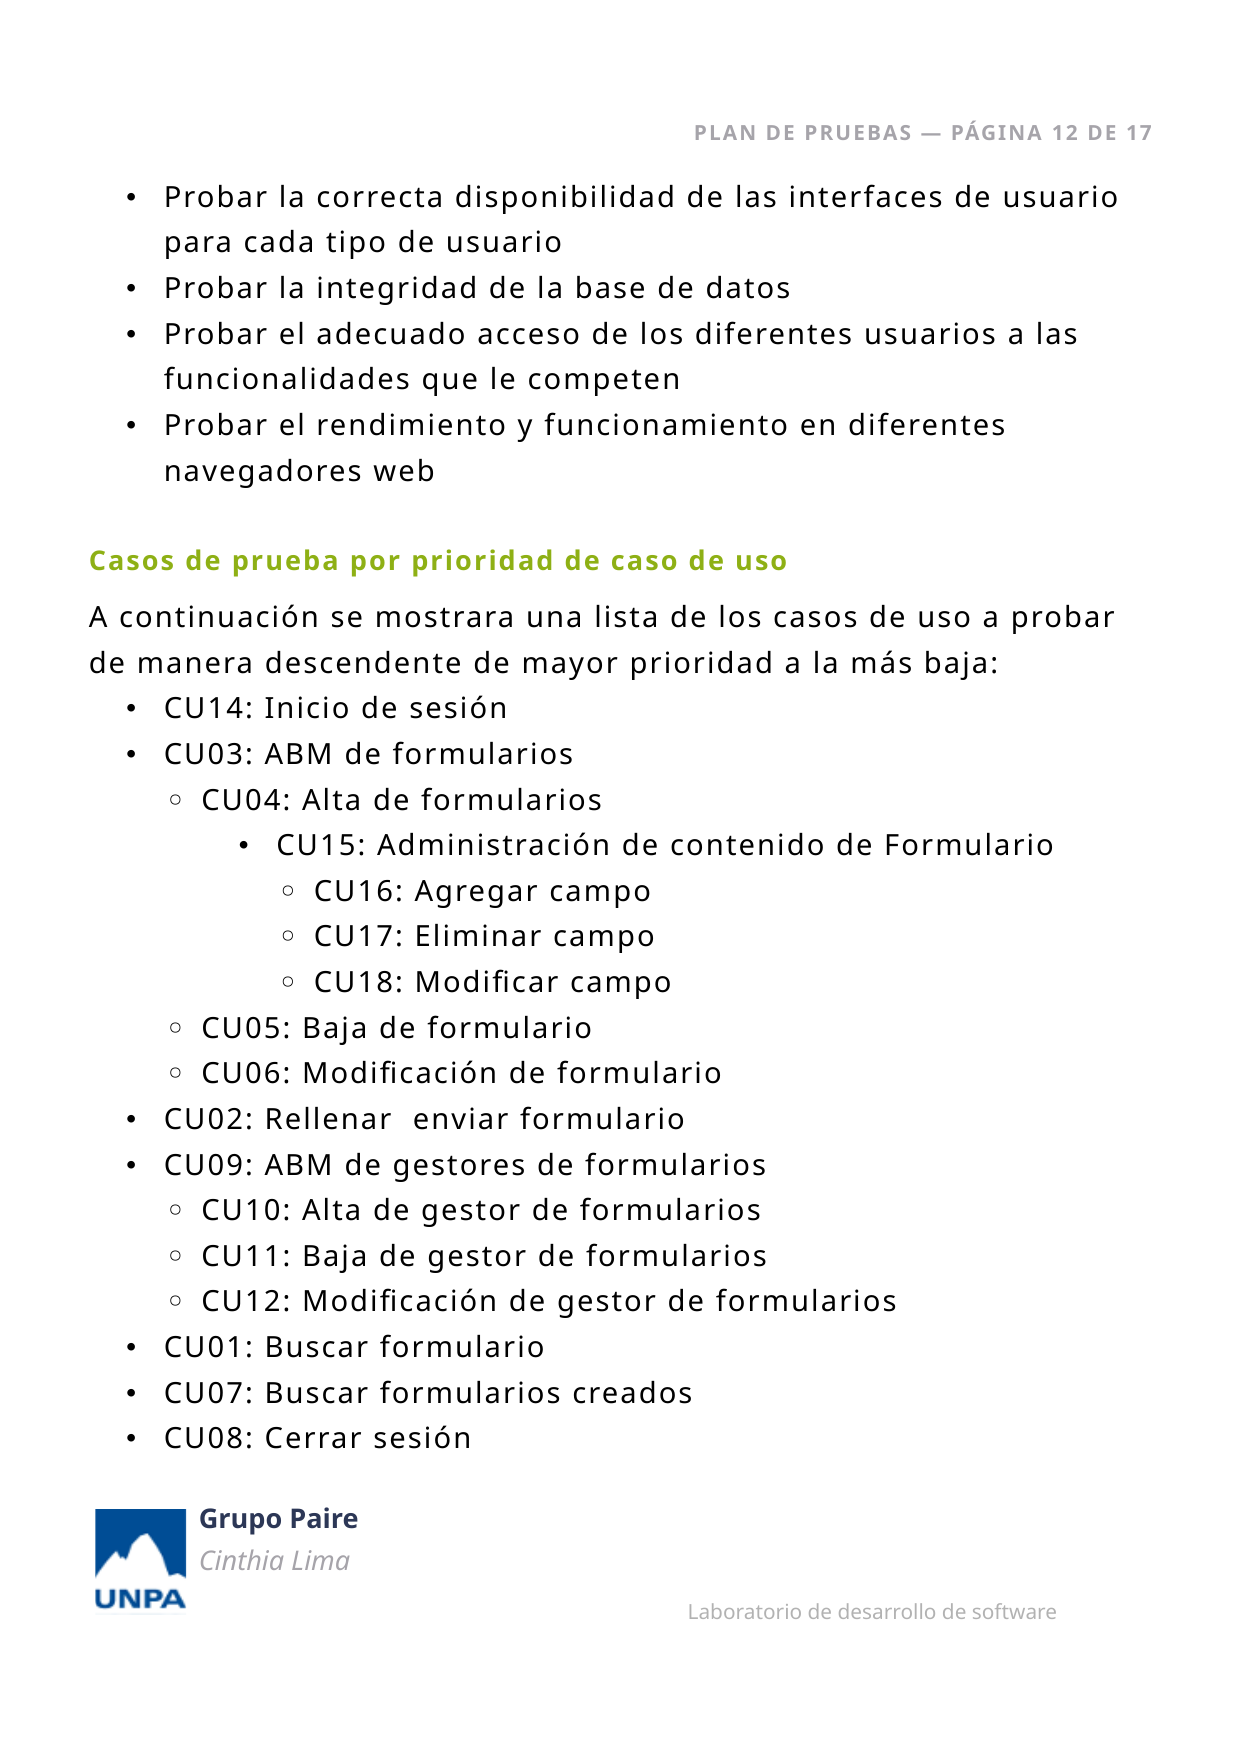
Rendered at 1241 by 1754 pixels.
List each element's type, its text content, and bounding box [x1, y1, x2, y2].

list CU04: Alta de formularios [163, 779, 1152, 818]
list CU02: Rellenar enviar formulario [126, 1098, 1152, 1138]
picture [95, 1509, 187, 1615]
list CU15: Administración de contenido de Formulario [238, 824, 1152, 864]
list CU03: ABM de formularios [126, 733, 1152, 773]
list CU11: Baja de gestor de formularios [163, 1235, 1152, 1275]
list CU18: Modificar campo [276, 961, 1152, 1001]
list Probar el adecuado acceso de los diferentes usuarios a las funcionalidades que le competen [126, 313, 1152, 398]
list CU14: Inicio de sesión [126, 688, 1152, 727]
list CU10: Alta de gestor de formularios [163, 1189, 1152, 1229]
list Probar la correcta disponibilidad de las interfaces de usuario para cada tipo de usuario [126, 176, 1152, 261]
list Probar el rendimiento y funcionamiento en diferentes navegadores web [126, 404, 1152, 489]
text Casos de prueba por prioridad de caso de uso [88, 541, 1152, 578]
list CU01: Buscar formulario [126, 1326, 1152, 1366]
list CU12: Modificación de gestor de formularios [163, 1281, 1152, 1320]
list CU17: Eliminar campo [276, 916, 1152, 955]
list Probar la integridad de la base de datos [126, 267, 1152, 307]
list CU07: Buscar formularios creados [126, 1372, 1152, 1412]
list CU05: Baja de formulario [163, 1007, 1152, 1047]
text A continuación se mostrara una lista de los casos de uso a probar de manera descendente de mayor prioridad a la más baja: [88, 596, 1152, 682]
list CU16: Agregar campo [276, 870, 1152, 910]
list CU08: Cerrar sesión [126, 1418, 1152, 1457]
list CU09: ABM de gestores de formularios [126, 1144, 1152, 1183]
list CU06: Modificación de formulario [163, 1053, 1152, 1092]
